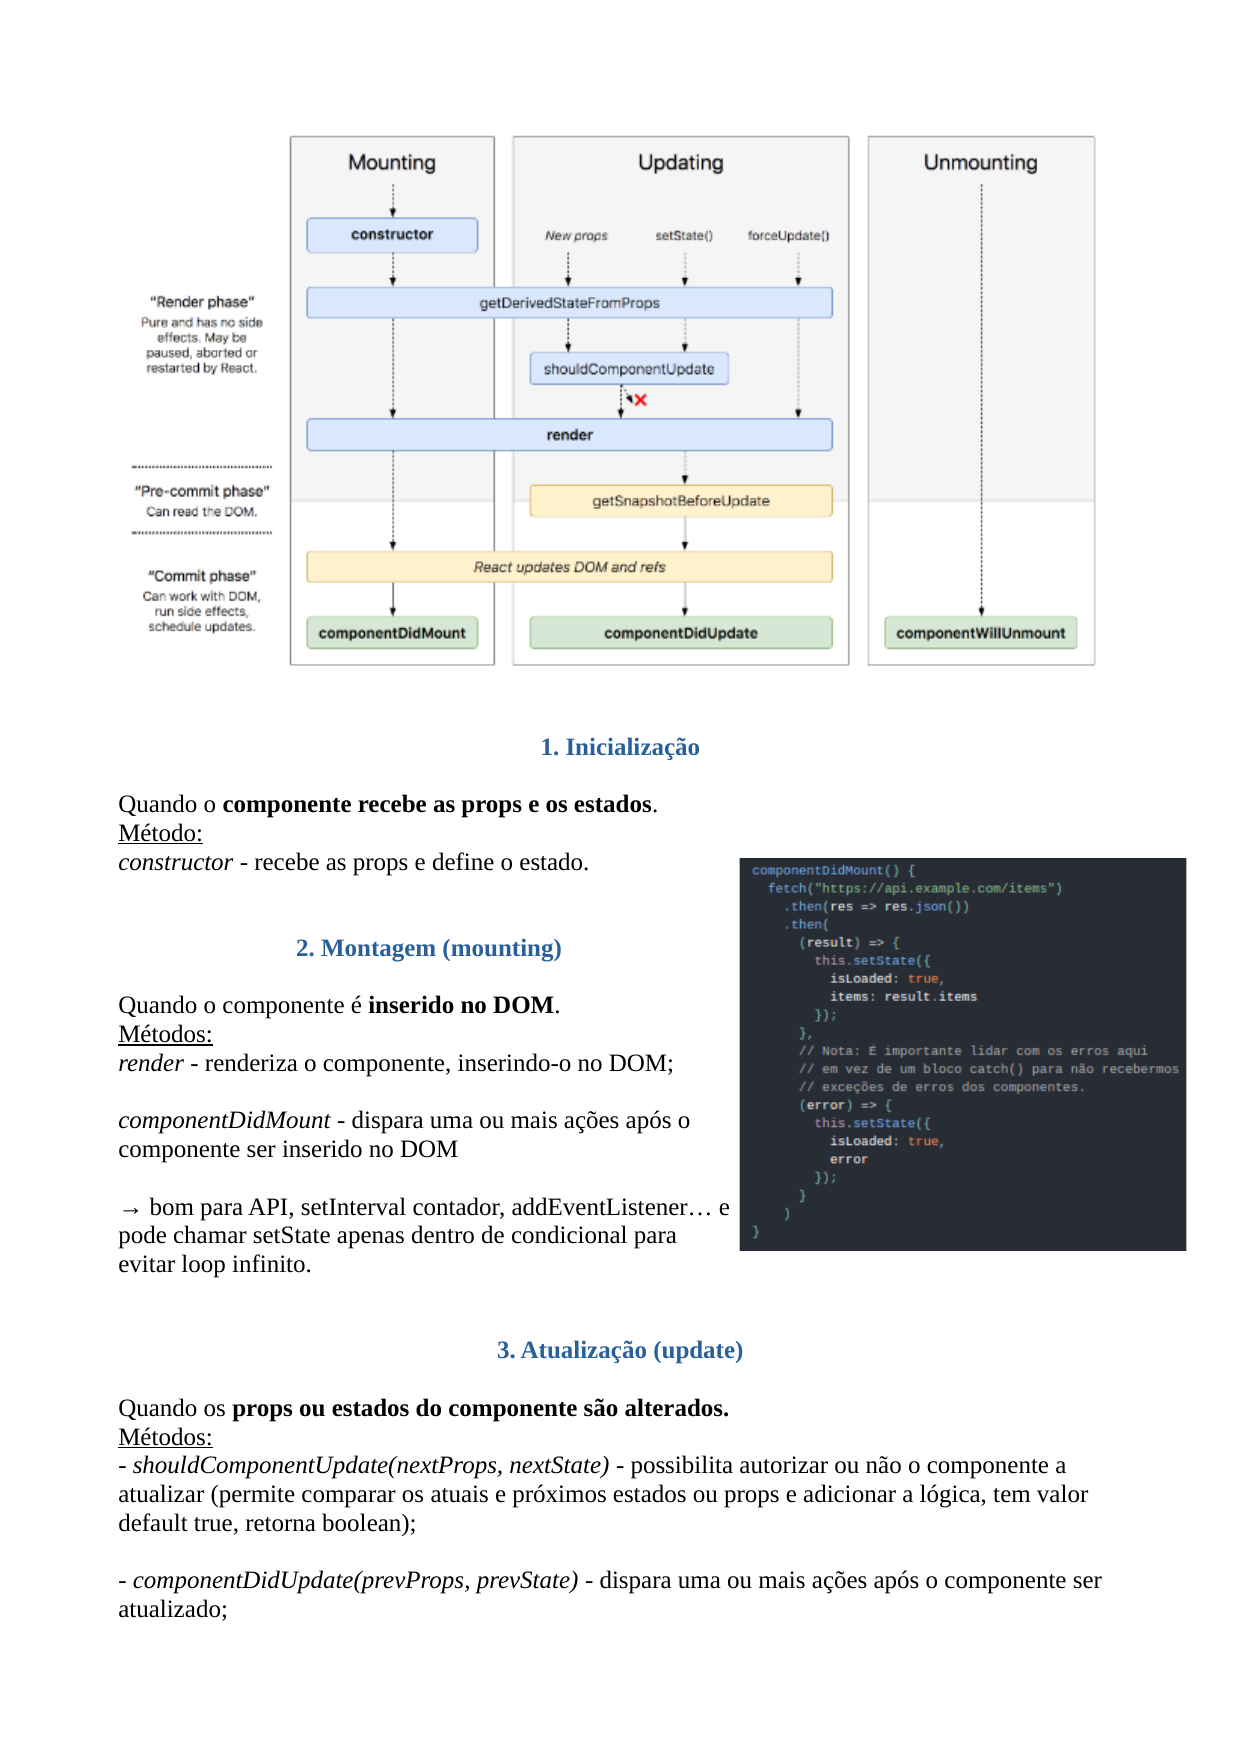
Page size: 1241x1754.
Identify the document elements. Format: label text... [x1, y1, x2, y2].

text 2. Montagem (mounting) [118, 933, 739, 962]
text Quando o componente é inserido no DOM. [118, 991, 739, 1019]
picture [118, 118, 1123, 675]
text 3. Atualização (update) [118, 1336, 1122, 1364]
text render - renderiza o componente, inserindo-o no DOM; [118, 1048, 739, 1077]
text componentDidMount - dispara uma ou mais ações após o componente ser inserido no DOM [118, 1106, 739, 1163]
text - componentDidUpdate(prevProps, prevState) - dispara uma ou mais ações após o componente ser atualizado; [118, 1566, 1122, 1623]
text Quando os props ou estados do componente são alterados. [118, 1393, 1122, 1422]
text Métodos: [118, 1422, 1122, 1451]
text → bom para API, setInterval contador, addEventListener… e pode chamar setState apenas dentro de condicional para evitar loop infinito. [118, 1192, 1122, 1278]
text 1. Inicialização [118, 732, 1122, 761]
text constructor - recebe as props e define o estado. [118, 847, 1122, 876]
picture [739, 858, 1187, 1251]
text Método: [118, 818, 1122, 847]
text Quando o componente recebe as props e os estados. [118, 789, 1122, 818]
text Métodos: [118, 1019, 739, 1048]
text - shouldComponentUpdate(nextProps, nextState) - possibilita autorizar ou não o componente a atualizar (permite comparar os atuais e próximos estados ou props e adicionar a lógica, tem valor default true, retorna boolean); [118, 1451, 1122, 1537]
